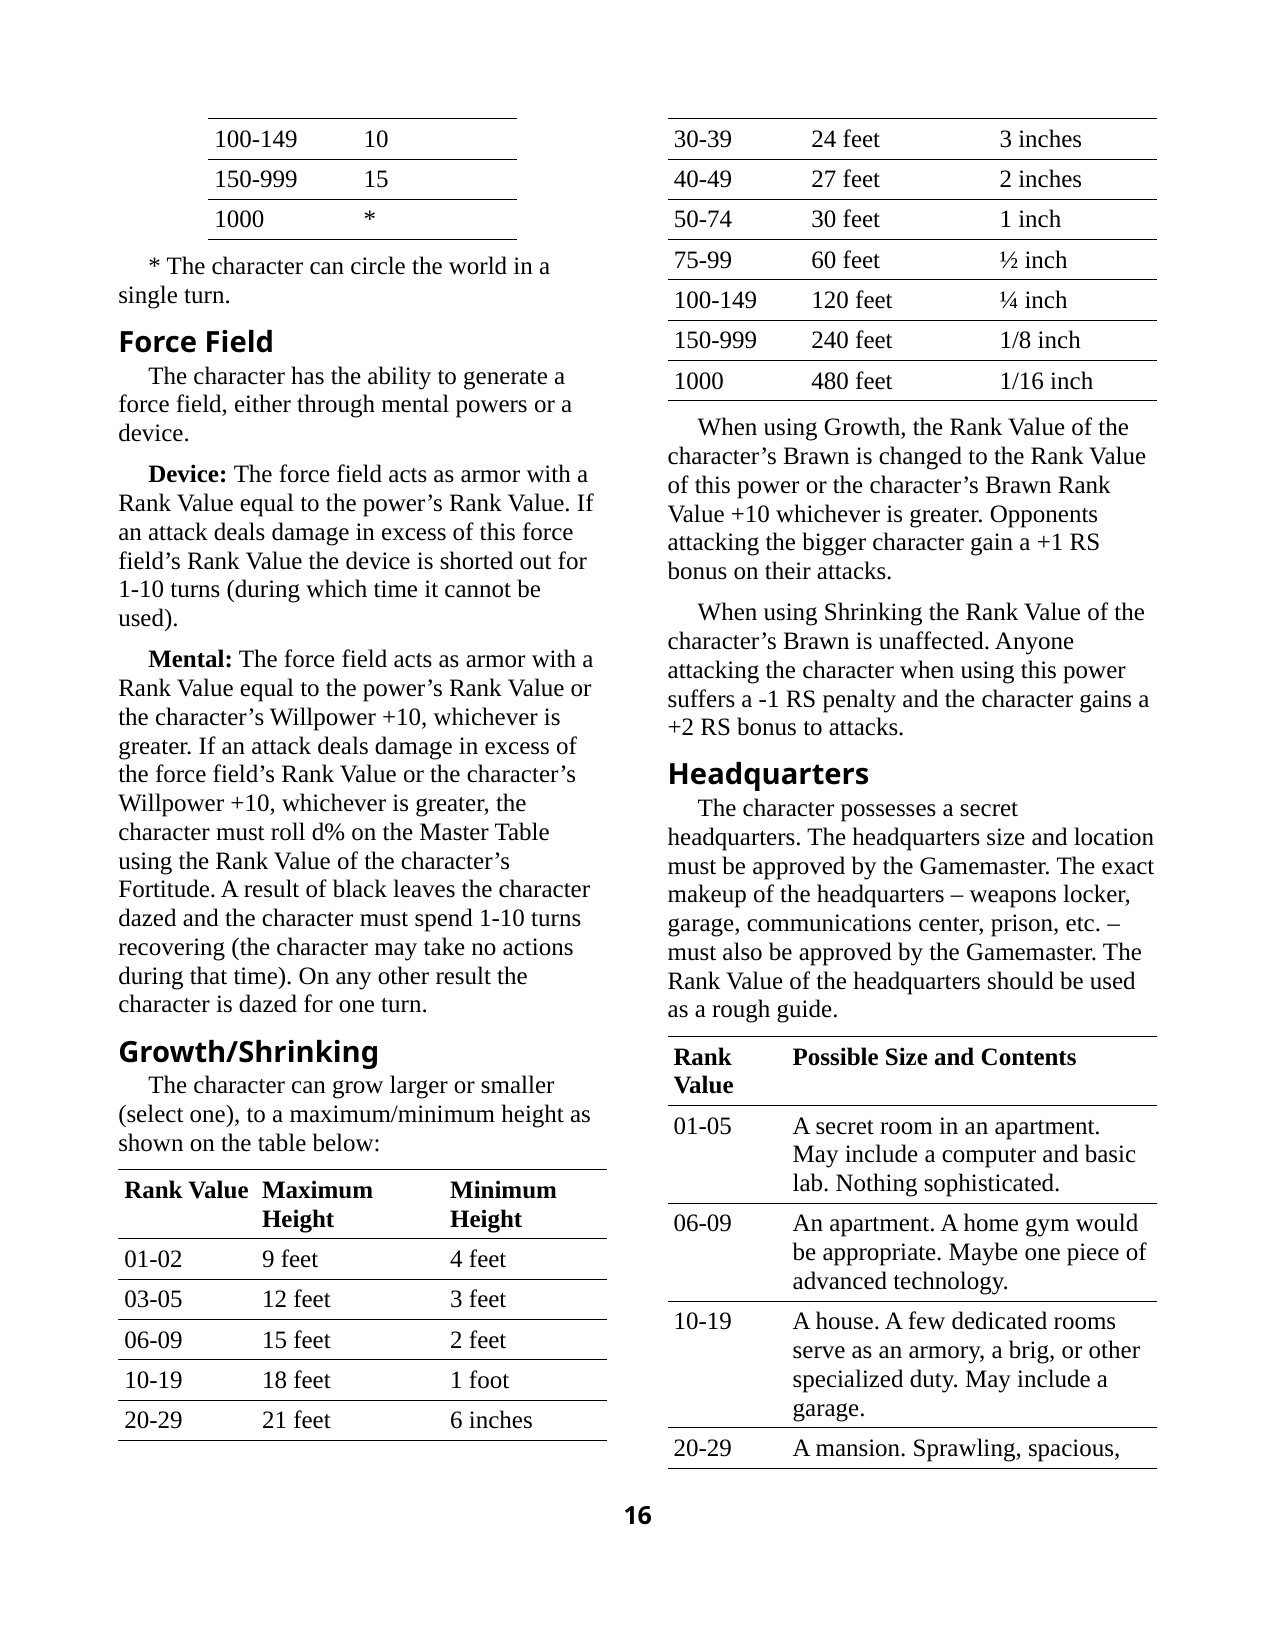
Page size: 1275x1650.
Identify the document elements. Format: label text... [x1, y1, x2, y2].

table_cell 30 feet [806, 200, 994, 239]
text The character possesses a secret headquarters. The headquarters size and location must be approved by the Gamemaster. The exact makeup of the headquarters – weapons locker, garage, communications center, prison, etc. – must also be approved by the Gamemaster. The Rank Value of the headquarters should be used as a rough guide. [667, 793, 1157, 1023]
table_cell 30-39 [668, 119, 806, 158]
table_cell ¼ inch [994, 280, 1157, 320]
table_cell 6 inches [444, 1401, 607, 1440]
table_cell A mansion. Sprawling, spacious, [787, 1428, 1157, 1467]
subtitle Growth/Shrinking [118, 1031, 607, 1071]
table_header Maximum Height [256, 1170, 444, 1238]
table_cell 1/8 inch [994, 321, 1157, 360]
text The character can grow larger or smaller (select one), to a maximum/minimum height as shown on the table below: [118, 1071, 607, 1157]
table_cell 06-09 [118, 1320, 256, 1359]
table_header Rank Value [118, 1170, 256, 1238]
table_cell 15 feet [256, 1320, 444, 1359]
table_cell 06-09 [668, 1204, 787, 1301]
table_cell 20-29 [668, 1428, 787, 1467]
table_cell 2 inches [994, 160, 1157, 199]
table_cell 240 feet [806, 321, 994, 360]
table_cell 01-05 [668, 1106, 787, 1203]
table_cell 01-02 [118, 1239, 256, 1279]
subtitle Force Field [118, 321, 607, 361]
table_cell 50-74 [668, 200, 806, 239]
table_cell 10-19 [668, 1302, 787, 1427]
table_cell 1/16 inch [994, 361, 1157, 400]
text When using Shrinking the Rank Value of the character’s Brawn is unaffected. Anyone attacking the character when using this power suffers a -1 RS penalty and the character gains a +2 RS bonus to attacks. [667, 597, 1157, 741]
table_cell 24 feet [806, 119, 994, 158]
table_cell 03-05 [118, 1280, 256, 1319]
table_cell 120 feet [806, 280, 994, 320]
table_cell 1000 [208, 200, 357, 239]
table_cell An apartment. A home gym would be appropriate. Maybe one piece of advanced technology. [787, 1204, 1157, 1301]
table_cell 21 feet [256, 1401, 444, 1440]
table_header Possible Size and Contents [787, 1037, 1157, 1105]
table_cell 2 feet [444, 1320, 607, 1359]
table_cell 3 feet [444, 1280, 607, 1319]
table_cell 18 feet [256, 1360, 444, 1399]
table_cell 1000 [668, 361, 806, 400]
table_cell ½ inch [994, 240, 1157, 279]
table_cell A house. A few dedicated rooms serve as an armory, a brig, or other specialized duty. May include a garage. [787, 1302, 1157, 1427]
table_cell 12 feet [256, 1280, 444, 1319]
table_cell 75-99 [668, 240, 806, 279]
table_cell 60 feet [806, 240, 994, 279]
table_cell 40-49 [668, 160, 806, 199]
table_cell 480 feet [806, 361, 994, 400]
text * The character can circle the world in a single turn. [118, 251, 607, 309]
table_cell 10 [358, 119, 517, 158]
table_cell * [358, 200, 517, 239]
table_cell 9 feet [256, 1239, 444, 1279]
table_cell 150-999 [668, 321, 806, 360]
table_cell 4 feet [444, 1239, 607, 1279]
table_cell 20-29 [118, 1401, 256, 1440]
text The character has the ability to generate a force field, either through mental powers or a device. [118, 361, 607, 447]
table_cell 15 [358, 160, 517, 199]
table_header Rank Value [668, 1037, 787, 1105]
table_cell 150-999 [208, 160, 357, 199]
table_cell A secret room in an apartment. May include a computer and basic lab. Nothing sophisticated. [787, 1106, 1157, 1203]
table_cell 3 inches [994, 119, 1157, 158]
table_cell 1 inch [994, 200, 1157, 239]
table_header Minimum Height [444, 1170, 607, 1238]
table_cell 27 feet [806, 160, 994, 199]
table_cell 1 foot [444, 1360, 607, 1399]
table_cell 100-149 [208, 119, 357, 158]
text Device: The force field acts as armor with a Rank Value equal to the power’s Rank Value. If an attack deals damage in excess of this force field’s Rank Value the device is shorted out for 1-10 turns (during which time it cannot be used). [118, 459, 607, 632]
subtitle Headquarters [667, 754, 1157, 793]
text Mental: The force field acts as armor with a Rank Value equal to the power’s Rank Value or the character’s Willpower +10, whichever is greater. If an attack deals damage in excess of the force field’s Rank Value or the character’s Willpower +10, whichever is greater, the character must roll d% on the Master Table using the Rank Value of the character’s Fortitude. A result of black leaves the character dazed and the character must spend 1-10 turns recovering (the character may take no actions during that time). On any other result the character is dazed for one turn. [118, 644, 607, 1018]
table_cell 10-19 [118, 1360, 256, 1399]
table_cell 100-149 [668, 280, 806, 320]
text When using Growth, the Rank Value of the character’s Brawn is changed to the Rank Value of this power or the character’s Brawn Rank Value +10 whichever is greater. Opponents attacking the bigger character gain a +1 RS bonus on their attacks. [667, 412, 1157, 585]
